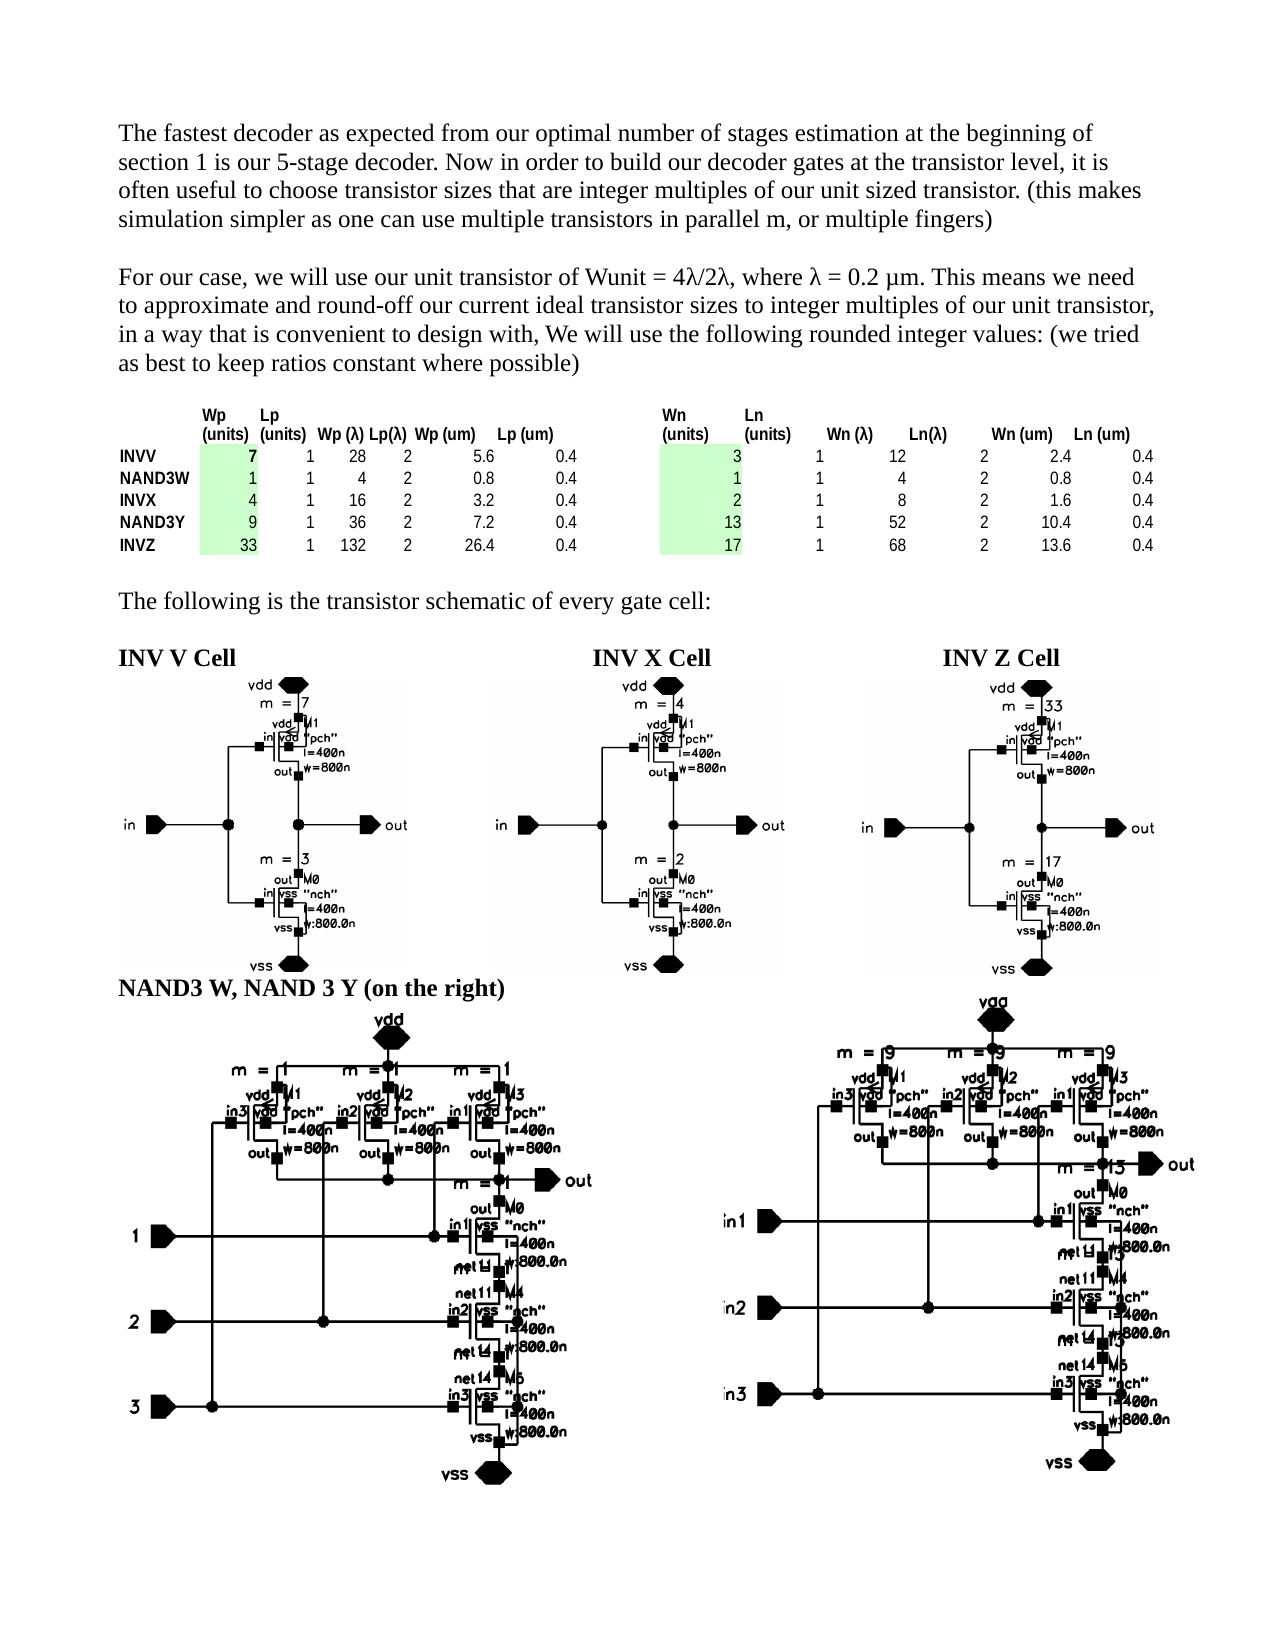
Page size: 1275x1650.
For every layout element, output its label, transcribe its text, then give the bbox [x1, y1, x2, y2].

text The fastest decoder as expected from our optimal number of stages estimation at the beginning of section 1 is our 5-stage decoder. Now in order to build our decoder gates at the transistor level, it is often useful to choose transistor sizes that are integer multiples of our unit sized transistor. (this makes simulation simpler as one can use multiple transistors in parallel m, or multiple fingers) [118, 118, 1157, 233]
picture [723, 997, 1197, 1471]
picture [118, 677, 412, 972]
text For our case, we will use our unit transistor of Wunit = 4λ/2λ, where λ = 0.2 µm. This means we need to approximate and round-off our current ideal transistor sizes to integer multiples of our unit transistor, in a way that is convenient to design with, We will use the following rounded integer values: (we tried as best to keep ratios constant where possible) [118, 262, 1157, 377]
picture [861, 680, 1157, 976]
picture [489, 677, 786, 973]
text INV V Cell INV X Cell INV Z Cell [118, 643, 1157, 672]
picture [124, 1013, 597, 1486]
text NAND3 W, NAND 3 Y (on the right) [118, 672, 1157, 1001]
text The following is the transistor schematic of every gate cell: [118, 586, 1157, 615]
